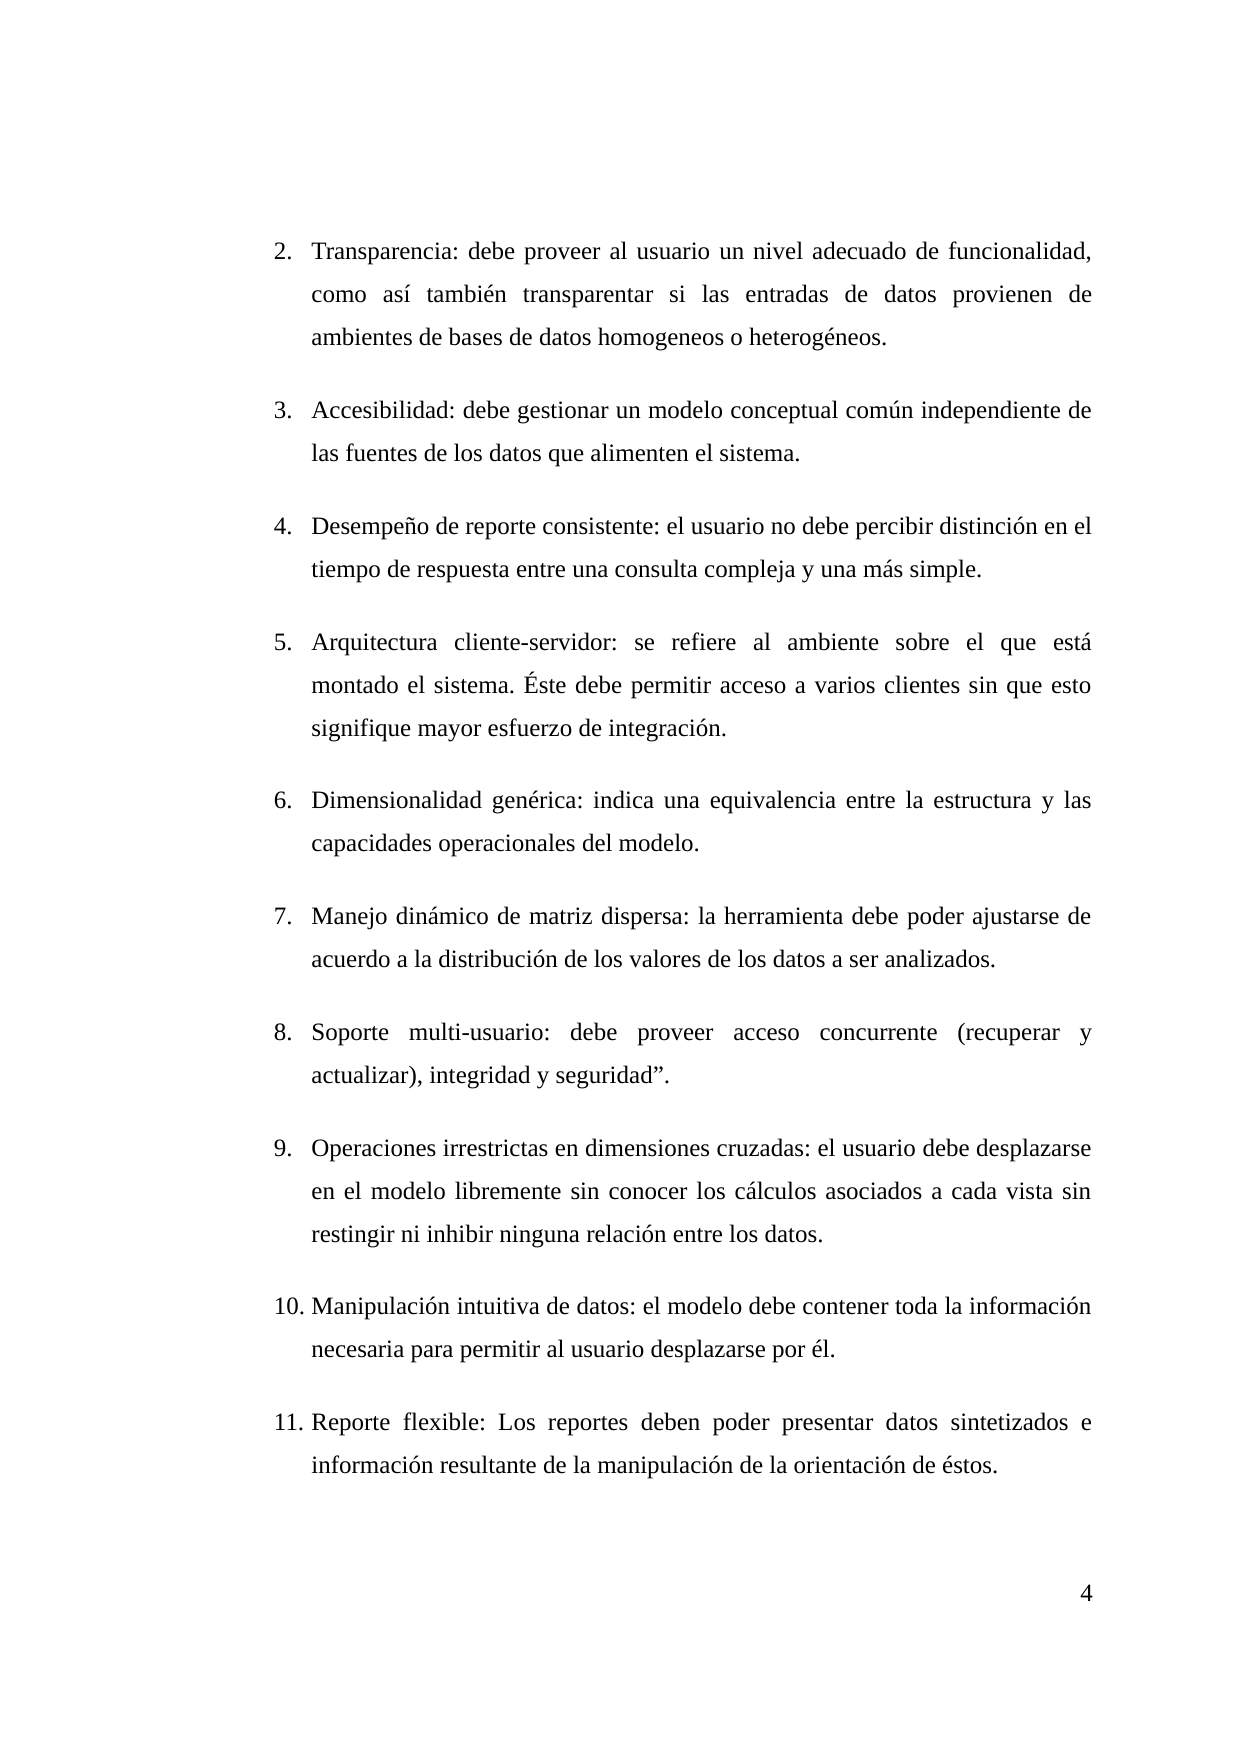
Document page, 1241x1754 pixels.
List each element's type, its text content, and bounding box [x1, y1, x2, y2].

list Manipulación intuitiva de datos: el modelo debe contener toda la información necesaria para permitir al usuario desplazarse por él. [274, 1291, 1093, 1363]
list Manejo dinámico de matriz dispersa: la herramienta debe poder ajustarse de acuerdo a la distribución de los valores de los datos a ser analizados. [274, 901, 1093, 973]
list Soporte multi-usuario: debe proveer acceso concurrente (recuperar y actualizar), integridad y seguridad”. [274, 1017, 1093, 1089]
list Transparencia: debe proveer al usuario un nivel adecuado de funcionalidad, como así también transparentar si las entradas de datos provienen de ambientes de bases de datos homogeneos o heterogéneos. [274, 236, 1093, 351]
list Arquitectura cliente-servidor: se refiere al ambiente sobre el que está montado el sistema. Éste debe permitir acceso a varios clientes sin que esto signifique mayor esfuerzo de integración. [274, 627, 1093, 742]
list Dimensionalidad genérica: indica una equivalencia entre la estructura y las capacidades operacionales del modelo. [274, 785, 1093, 857]
list Operaciones irrestrictas en dimensiones cruzadas: el usuario debe desplazarse en el modelo libremente sin conocer los cálculos asociados a cada vista sin restingir ni inhibir ninguna relación entre los datos. [274, 1133, 1093, 1248]
list Reporte flexible: Los reportes deben poder presentar datos sintetizados e información resultante de la manipulación de la orientación de éstos. [274, 1407, 1093, 1479]
list Accesibilidad: debe gestionar un modelo conceptual común independiente de las fuentes de los datos que alimenten el sistema. [274, 395, 1093, 467]
list Desempeño de reporte consistente: el usuario no debe percibir distinción en el tiempo de respuesta entre una consulta compleja y una más simple. [274, 511, 1093, 583]
